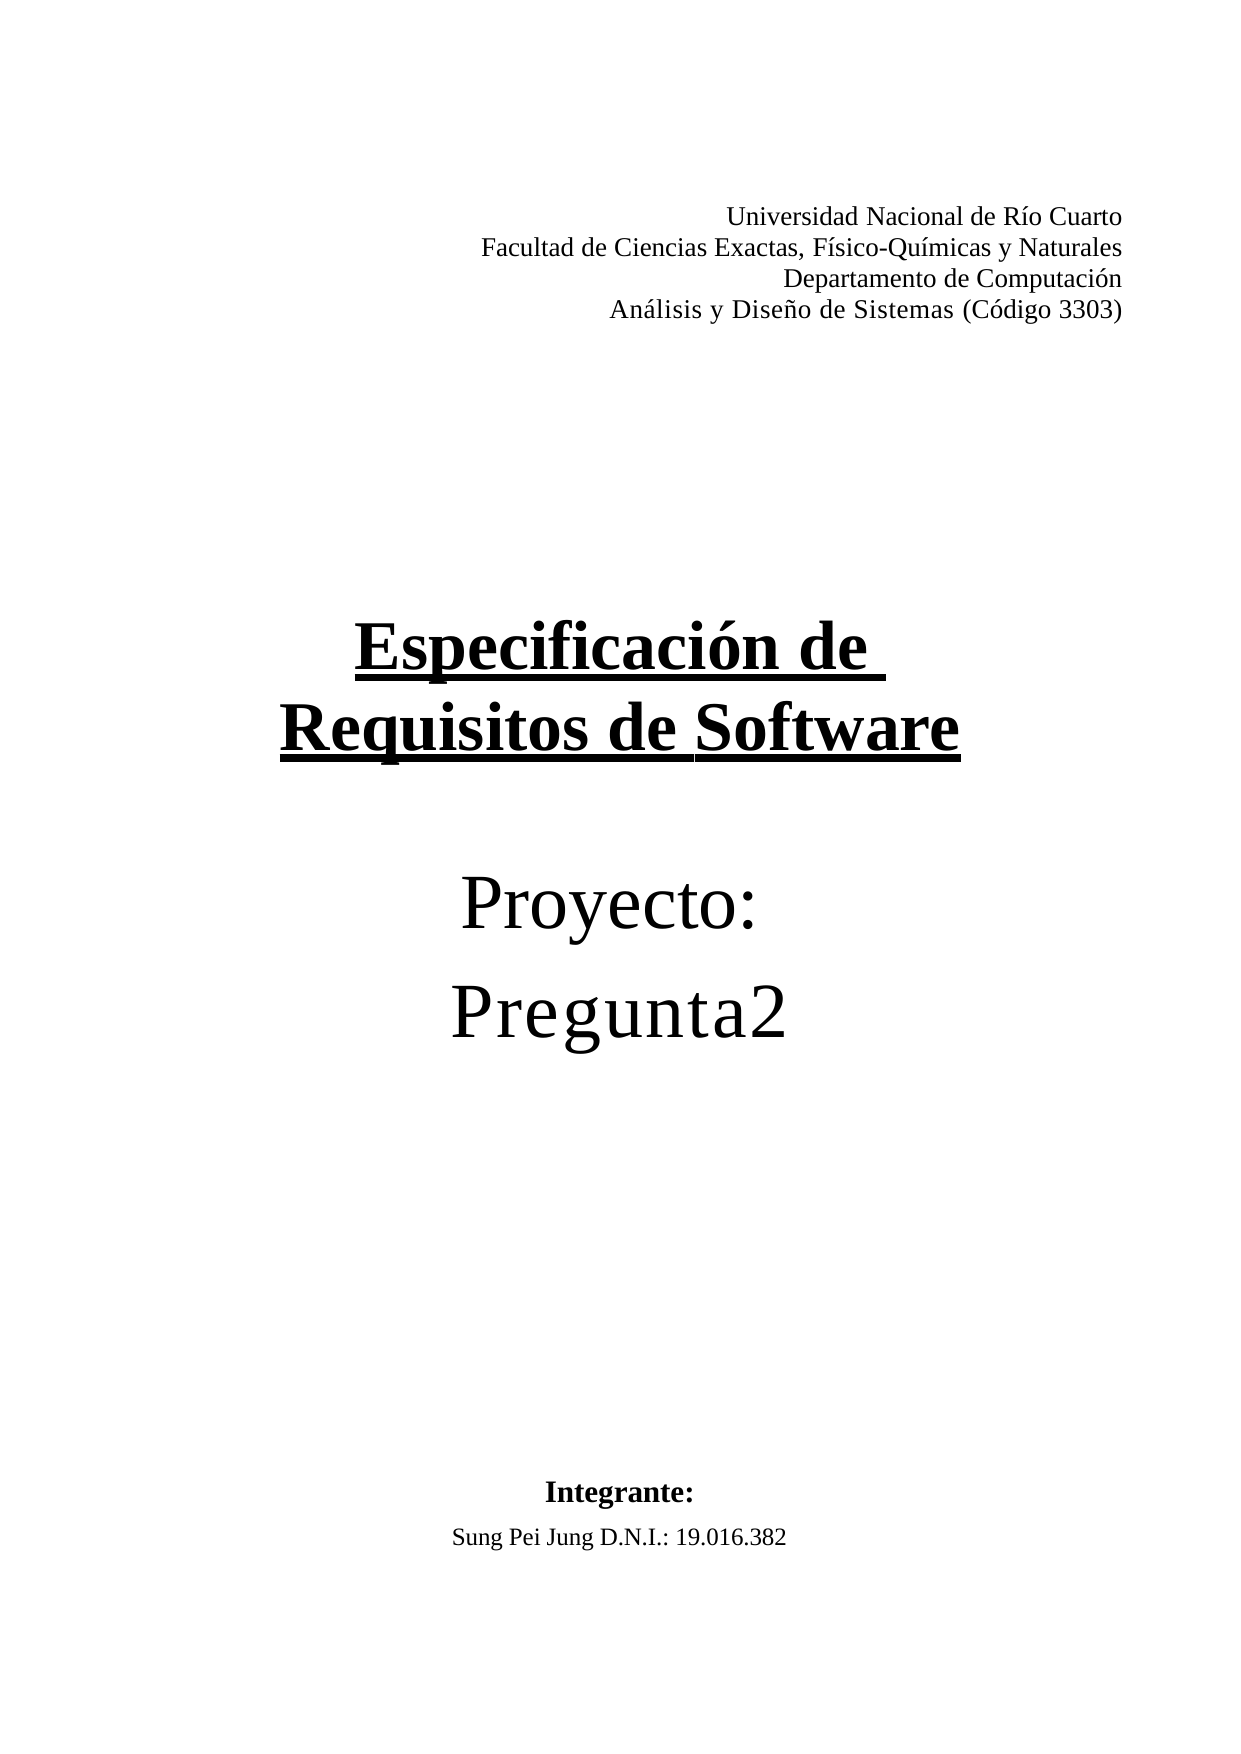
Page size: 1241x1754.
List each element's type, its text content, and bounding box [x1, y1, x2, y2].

text Facultad de Ciencias Exactas, Físico-Químicas y Naturales [118, 231, 1122, 262]
text Especificación de [118, 604, 1122, 685]
text Pregunta2 [335, 966, 904, 1056]
text Proyecto: [335, 857, 904, 947]
text Departamento de Computación [118, 262, 1122, 293]
text Análisis y Diseño de Sistemas (Código 3303) [118, 293, 1122, 324]
subtitle Integrante: [419, 1473, 819, 1509]
text Sung Pei Jung D.N.I.: 19.016.382 [419, 1522, 819, 1551]
text Universidad Nacional de Río Cuarto [118, 200, 1122, 231]
text Requisitos de Software [118, 685, 1122, 765]
